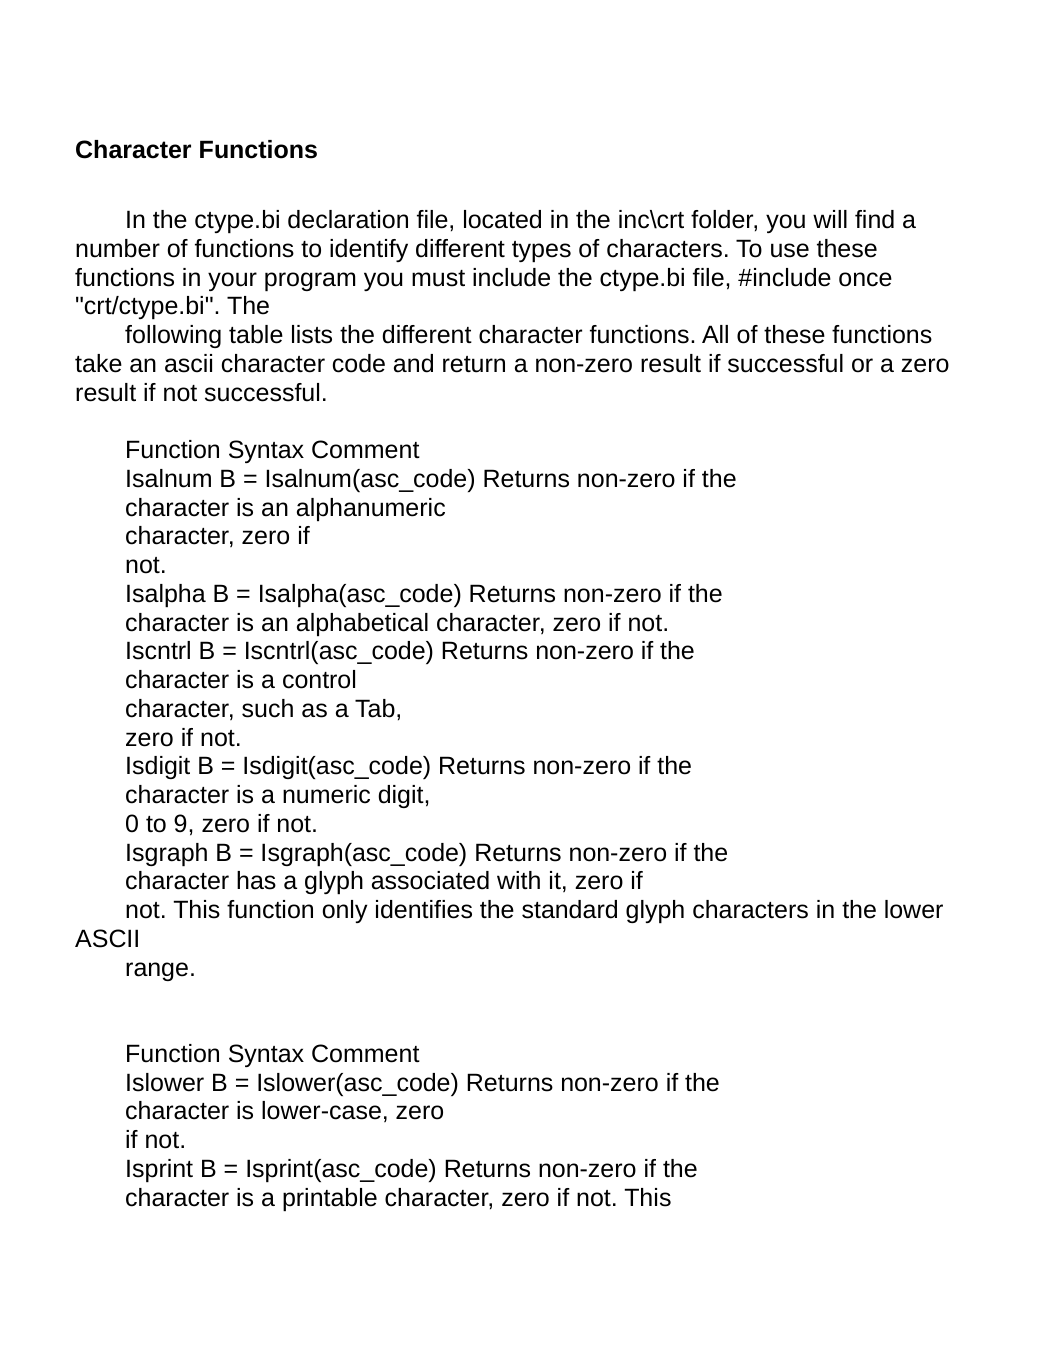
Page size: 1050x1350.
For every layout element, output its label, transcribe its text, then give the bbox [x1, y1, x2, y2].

text character, such as a Tab, [75, 694, 975, 722]
text not. This function only identifies the standard glyph characters in the lower ASCII [75, 895, 975, 952]
text character is an alphabetical character, zero if not. [75, 607, 975, 636]
text range. [75, 952, 975, 981]
text character is a numeric digit, [75, 780, 975, 809]
text character is a control [75, 665, 975, 694]
text Function Syntax Comment [75, 1039, 975, 1067]
text character, zero if [75, 521, 975, 550]
text if not. [75, 1125, 975, 1154]
text character is a printable character, zero if not. This [75, 1182, 975, 1211]
text not. [75, 550, 975, 579]
text Isalpha B = Isalpha(asc_code) Returns non-zero if the [75, 579, 975, 607]
text Isgraph B = Isgraph(asc_code) Returns non-zero if the [75, 837, 975, 866]
text Isdigit B = Isdigit(asc_code) Returns non-zero if the [75, 751, 975, 780]
text zero if not. [75, 722, 975, 751]
text character has a glyph associated with it, zero if [75, 866, 975, 895]
subtitle Character Functions [75, 135, 975, 164]
text character is an alphanumeric [75, 492, 975, 521]
text Isalnum B = Isalnum(asc_code) Returns non-zero if the [75, 464, 975, 492]
text Iscntrl B = Iscntrl(asc_code) Returns non-zero if the [75, 636, 975, 665]
text following table lists the different character functions. All of these functions take an ascii character code and return a non-zero result if successful or a zero result if not successful. [75, 320, 975, 406]
text Function Syntax Comment [75, 435, 975, 464]
text In the ctype.bi declaration file, located in the inc\crt folder, you will find a number of functions to identify different types of characters. To use these functions in your program you must include the ctype.bi file, #include once "crt/ctype.bi". The [75, 205, 975, 320]
text 0 to 9, zero if not. [75, 809, 975, 837]
text Islower B = Islower(asc_code) Returns non-zero if the [75, 1067, 975, 1096]
text Isprint B = Isprint(asc_code) Returns non-zero if the [75, 1154, 975, 1182]
text character is lower-case, zero [75, 1096, 975, 1125]
